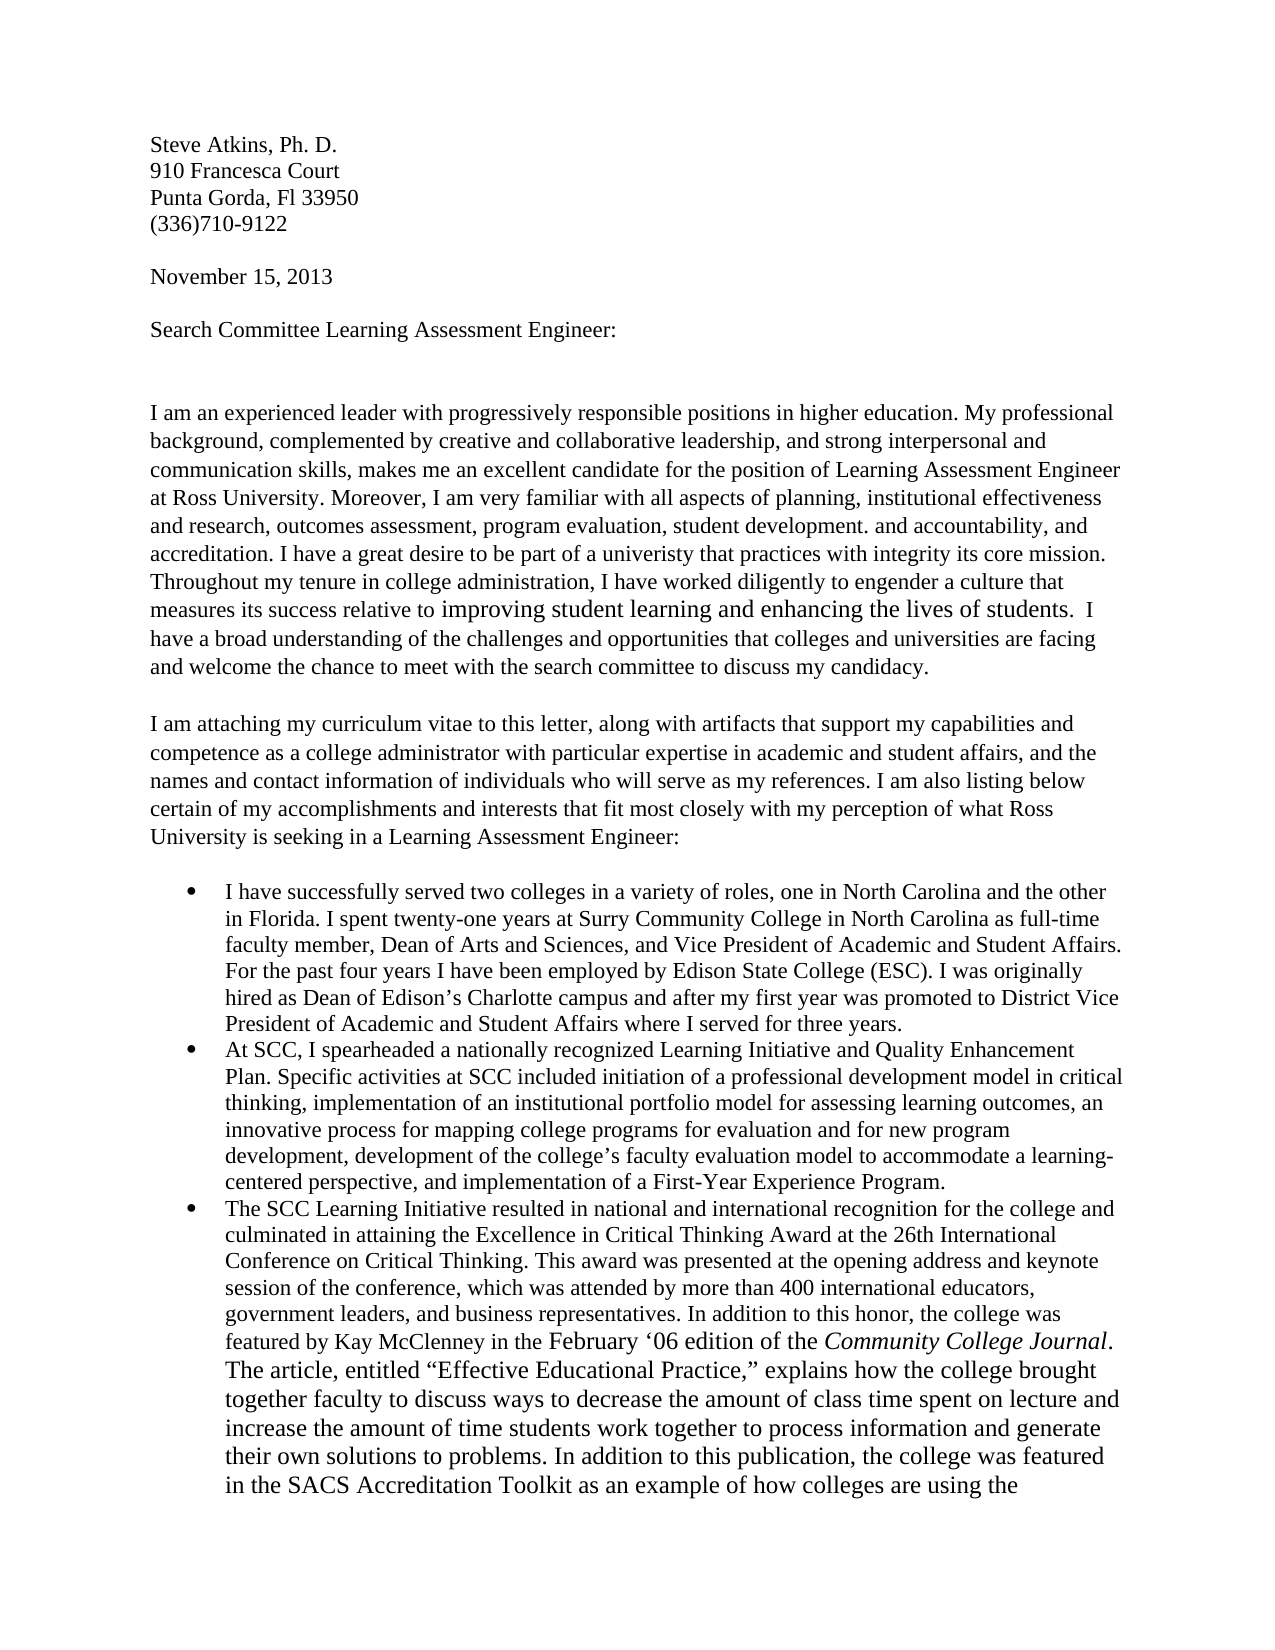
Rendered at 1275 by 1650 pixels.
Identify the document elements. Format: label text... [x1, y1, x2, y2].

text 910 Francesca Court [150, 158, 1125, 184]
text November 15, 2013 [150, 263, 1125, 289]
list The SCC Learning Initiative resulted in national and international recognition for the college and culminated in attaining the Excellence in Critical Thinking Award at the 26th International Conference on Critical Thinking. This award was presented at the opening address and keynote session of the conference, which was attended by more than 400 international educators, government leaders, and business representatives. In addition to this honor, the college was featured by Kay McClenney in the February ‘06 edition of the Community College Journal. The article, entitled “Effective Educational Practice,” explains how the college brought together faculty to discuss ways to decrease the amount of class time spent on lecture and increase the amount of time students work together to process information and generate their own solutions to problems. In addition to this publication, the college was featured in the SACS Accreditation Toolkit as an example of how colleges are using the [187, 1195, 1125, 1499]
text Punta Gorda, Fl 33950 [150, 184, 1125, 210]
text (336)710-9122 [150, 210, 1125, 237]
list At SCC, I spearheaded a nationally recognized Learning Initiative and Quality Enhancement Plan. Specific activities at SCC included initiation of a professional development model in critical thinking, implementation of an institutional portfolio model for assessing learning outcomes, an innovative process for mapping college programs for evaluation and for new program development, development of the college’s faculty evaluation model to accommodate a learning-centered perspective, and implementation of a First-Year Experience Program. [187, 1037, 1125, 1195]
text I am attaching my curriculum vitae to this letter, along with artifacts that support my capabilities and competence as a college administrator with particular expertise in academic and student affairs, and the names and contact information of individuals who will serve as my references. I am also listing below certain of my accomplishments and interests that fit most closely with my perception of what Ross University is seeking in a Learning Assessment Engineer: [150, 709, 1125, 849]
list I have successfully served two colleges in a variety of roles, one in North Carolina and the other in Florida. I spent twenty-one years at Surry Community College in North Carolina as full-time faculty member, Dean of Arts and Sciences, and Vice President of Academic and Student Affairs. For the past four years I have been employed by Edison State College (ESC). I was originally hired as Dean of Edison’s Charlotte campus and after my first year was promoted to District Vice President of Academic and Student Affairs where I served for three years. [187, 878, 1125, 1037]
text Search Committee Learning Assessment Engineer: [150, 316, 1125, 342]
text I am an experienced leader with progressively responsible positions in higher education. My professional background, complemented by creative and collaborative leadership, and strong interpersonal and communication skills, makes me an excellent candidate for the position of Learning Assessment Engineer at Ross University. Moreover, I am very familiar with all aspects of planning, institutional effectiveness and research, outcomes assessment, program evaluation, student development. and accountability, and accreditation. I have a great desire to be part of a univeristy that practices with integrity its core mission. Throughout my tenure in college administration, I have worked diligently to engender a culture that measures its success relative to improving student learning and enhancing the lives of students. I have a broad understanding of the challenges and opportunities that colleges and universities are facing and welcome the chance to meet with the search committee to discuss my candidacy. [150, 398, 1125, 679]
text Steve Atkins, Ph. D. [150, 131, 1125, 158]
